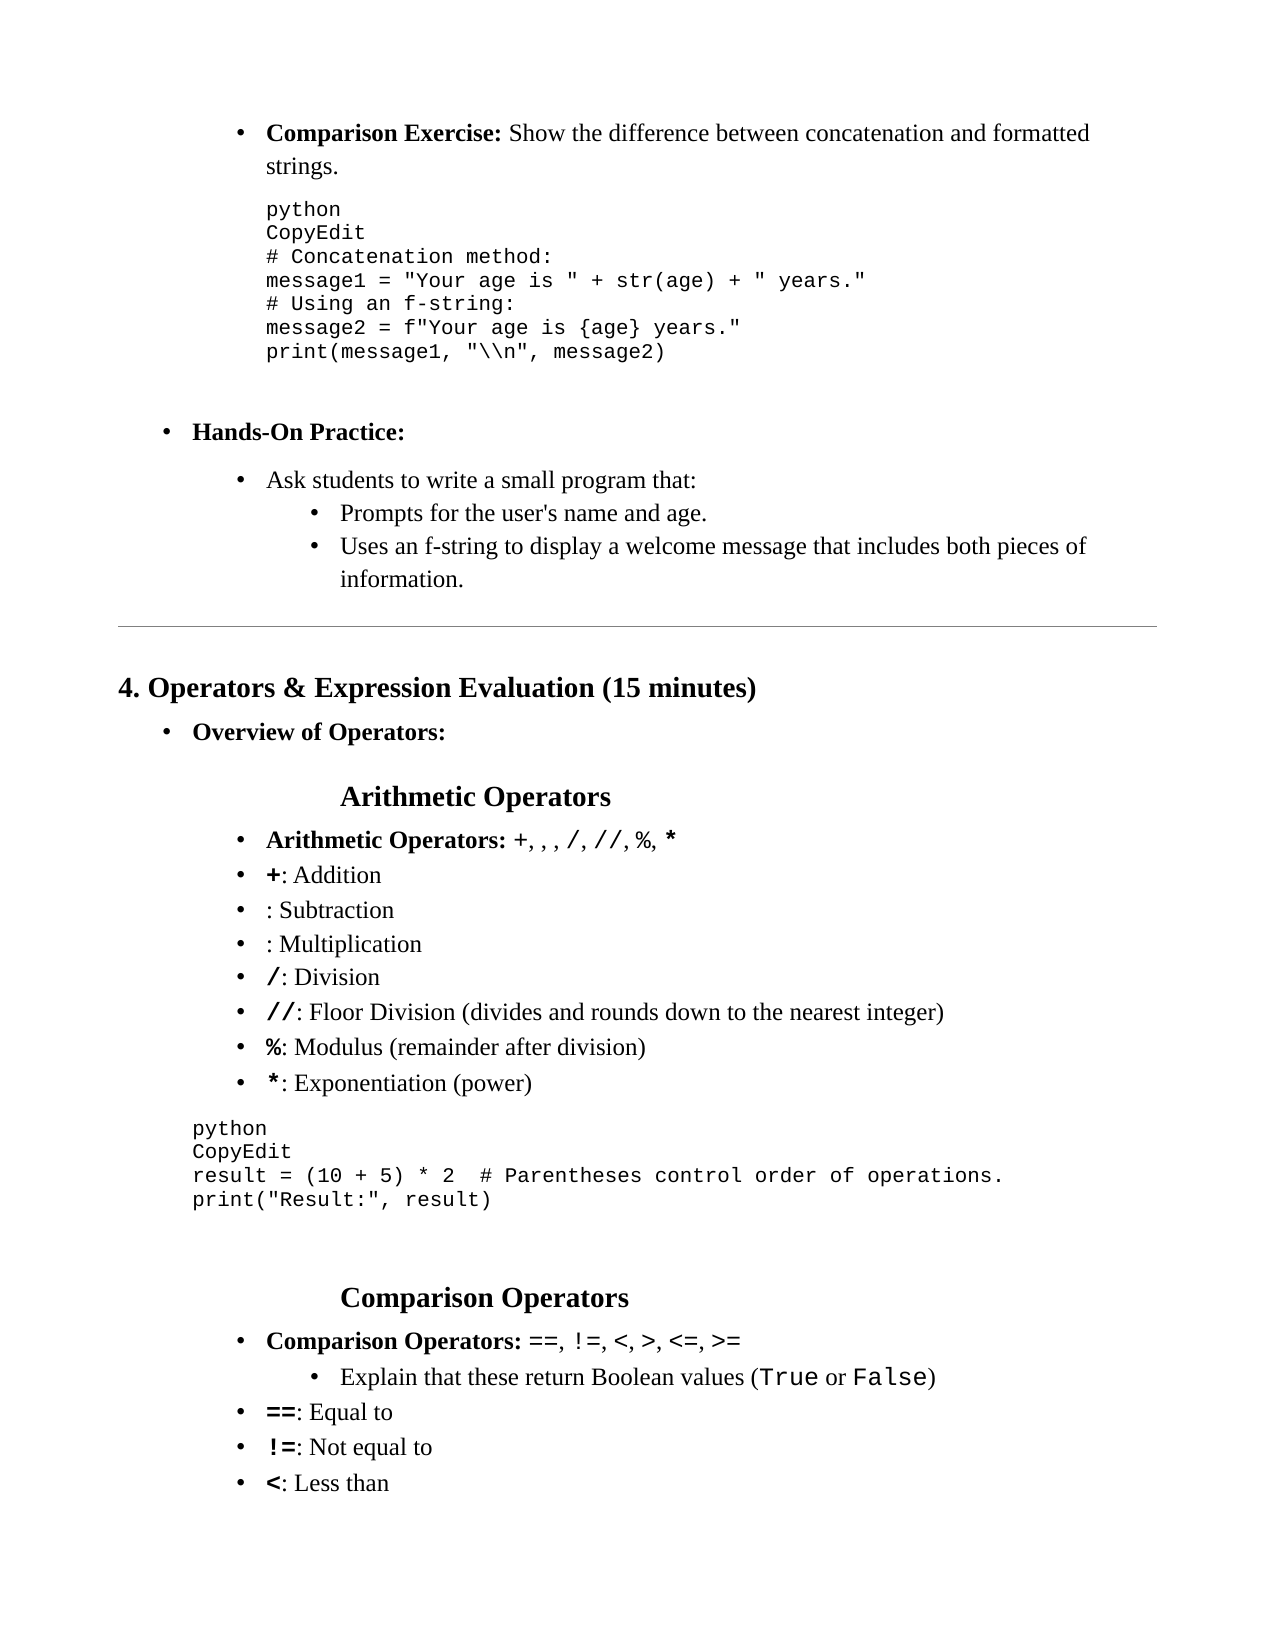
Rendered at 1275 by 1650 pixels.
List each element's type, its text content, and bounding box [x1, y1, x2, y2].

list Ask students to write a small program that: [236, 465, 1157, 494]
list Comparison Exercise: Show the difference between concatenation and formatted strings. [236, 118, 1157, 180]
list result = (10 + 5) * 2 # Parentheses control order of operations. [162, 1165, 1157, 1189]
list !=: Not equal to [236, 1432, 1157, 1463]
list Explain that these return Boolean values (True or False) [310, 1362, 1157, 1392]
subtitle Comparison Operators [310, 1280, 1157, 1314]
list Uses an f‑string to display a welcome message that includes both pieces of information. [310, 531, 1157, 593]
list : Subtraction [236, 896, 1157, 924]
list /: Division [236, 962, 1157, 992]
list CopyEdit [162, 1142, 1157, 1165]
list python [162, 1118, 1157, 1142]
list Hands‑On Practice: [162, 417, 1157, 446]
list # Concatenation method: [236, 246, 1157, 270]
list print(message1, "\\n", message2) [236, 341, 1157, 364]
subtitle 4. Operators & Expression Evaluation (15 minutes) [118, 671, 1157, 704]
list message2 = f"Your age is {age} years." [236, 317, 1157, 341]
list Overview of Operators: [162, 717, 1157, 745]
list //: Floor Division (divides and rounds down to the nearest integer) [236, 997, 1157, 1028]
list # Using an f-string: [236, 293, 1157, 317]
list ==: Equal to [236, 1397, 1157, 1428]
list message1 = "Your age is " + str(age) + " years." [236, 270, 1157, 293]
list <: Less than [236, 1468, 1157, 1499]
list Comparison Operators: ==, !=, <, >, <=, >= [236, 1326, 1157, 1357]
list : Multiplication [236, 929, 1157, 957]
list Prompts for the user's name and age. [310, 498, 1157, 527]
list print("Result:", result) [162, 1189, 1157, 1212]
list CopyEdit [236, 222, 1157, 246]
list python [236, 199, 1157, 222]
list Arithmetic Operators: +, , , /, //, %, * [236, 825, 1157, 856]
list *: Exponentiation (power) [236, 1068, 1157, 1099]
list %: Modulus (remainder after division) [236, 1032, 1157, 1063]
list +: Addition [236, 860, 1157, 891]
subtitle Arithmetic Operators [310, 779, 1157, 812]
